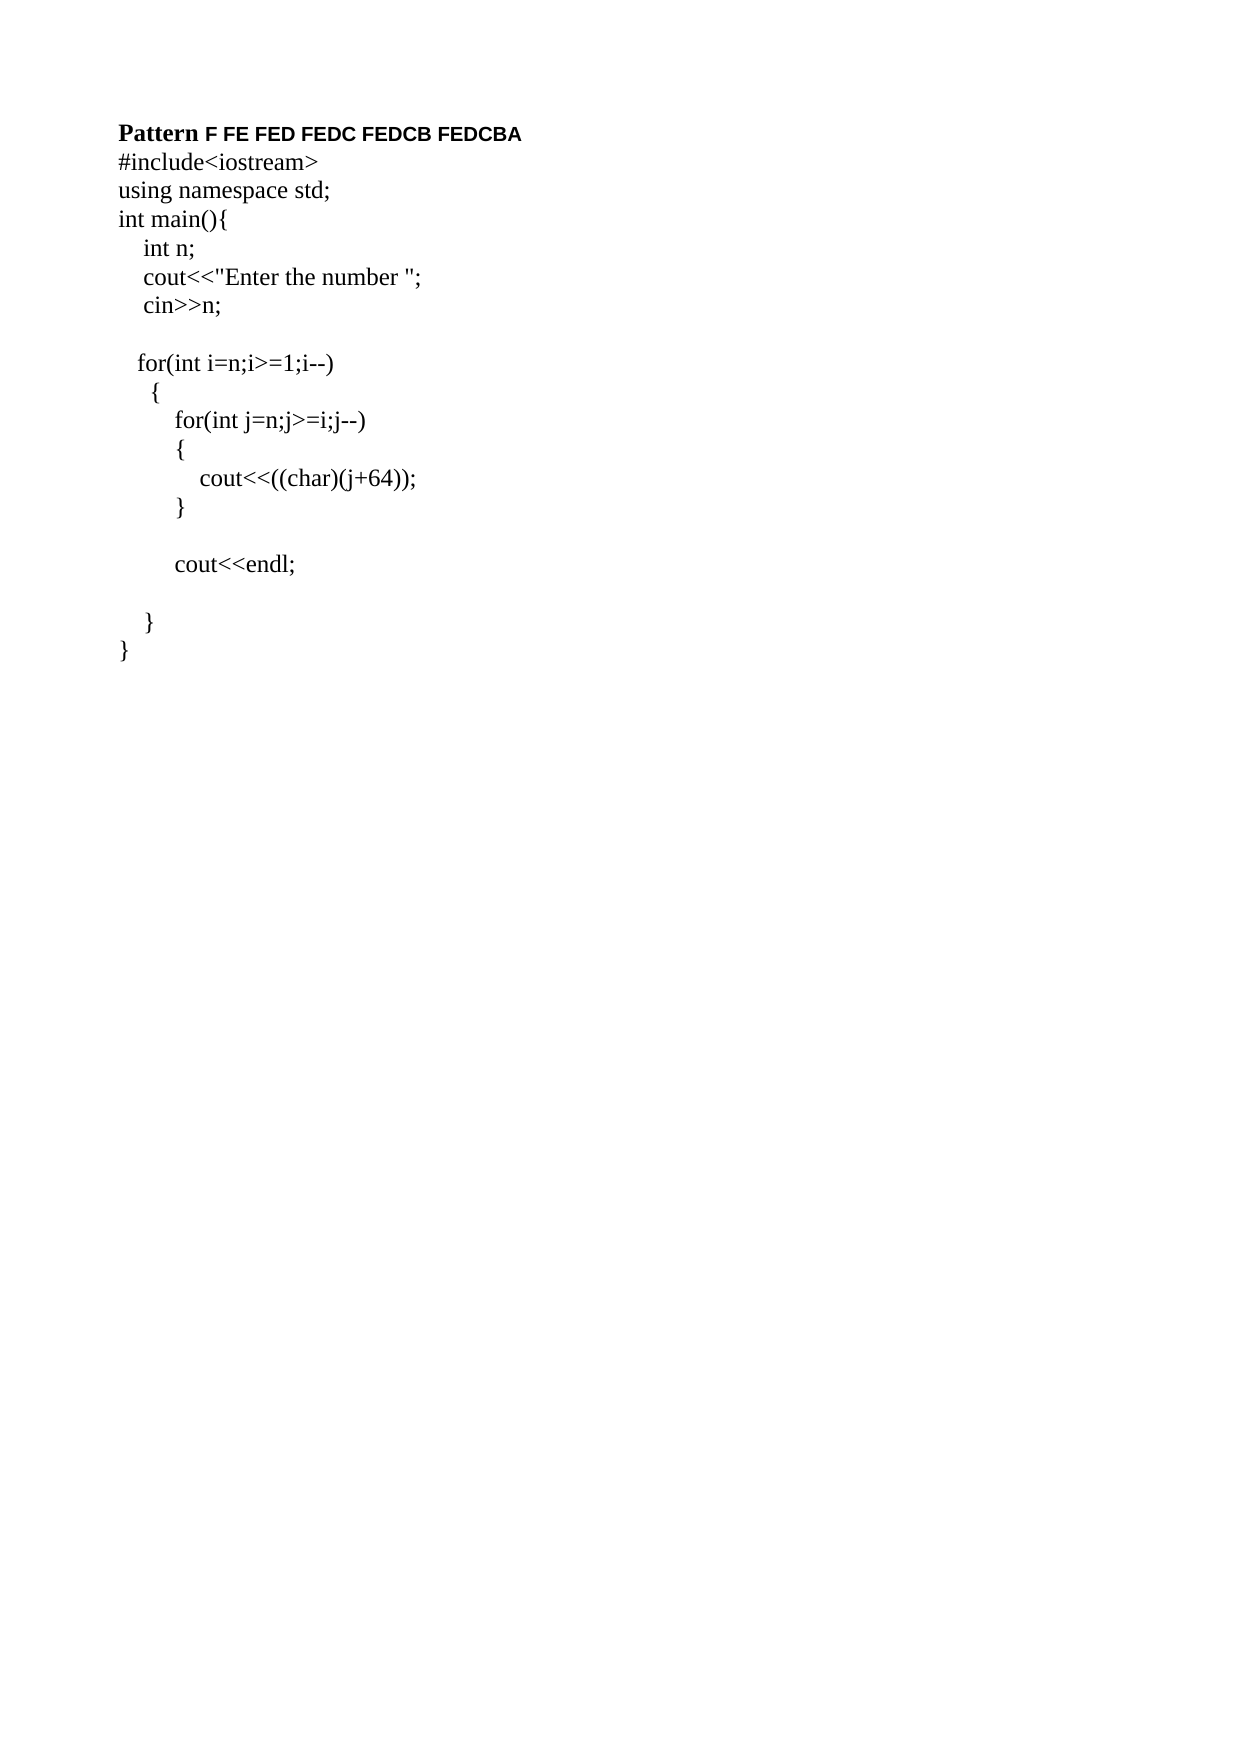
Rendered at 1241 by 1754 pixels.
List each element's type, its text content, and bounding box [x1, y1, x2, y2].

text for(int i=n;i>=1;i--) [118, 348, 1122, 377]
text int n; [118, 233, 1122, 262]
text using namespace std; [118, 176, 1122, 204]
text { [118, 434, 1122, 463]
text } [118, 607, 1122, 636]
text cout<<endl; [118, 549, 1122, 578]
text cin>>n; [118, 291, 1122, 319]
text cout<<"Enter the number "; [118, 262, 1122, 291]
text Pattern F FE FED FEDC FEDCB FEDCBA [118, 118, 1122, 147]
text { [118, 377, 1122, 406]
text for(int j=n;j>=i;j--) [118, 406, 1122, 434]
text #include<iostream> [118, 147, 1122, 176]
text } [118, 492, 1122, 521]
text cout<<((char)(j+64)); [118, 463, 1122, 492]
text int main(){ [118, 204, 1122, 233]
text } [118, 636, 1122, 664]
